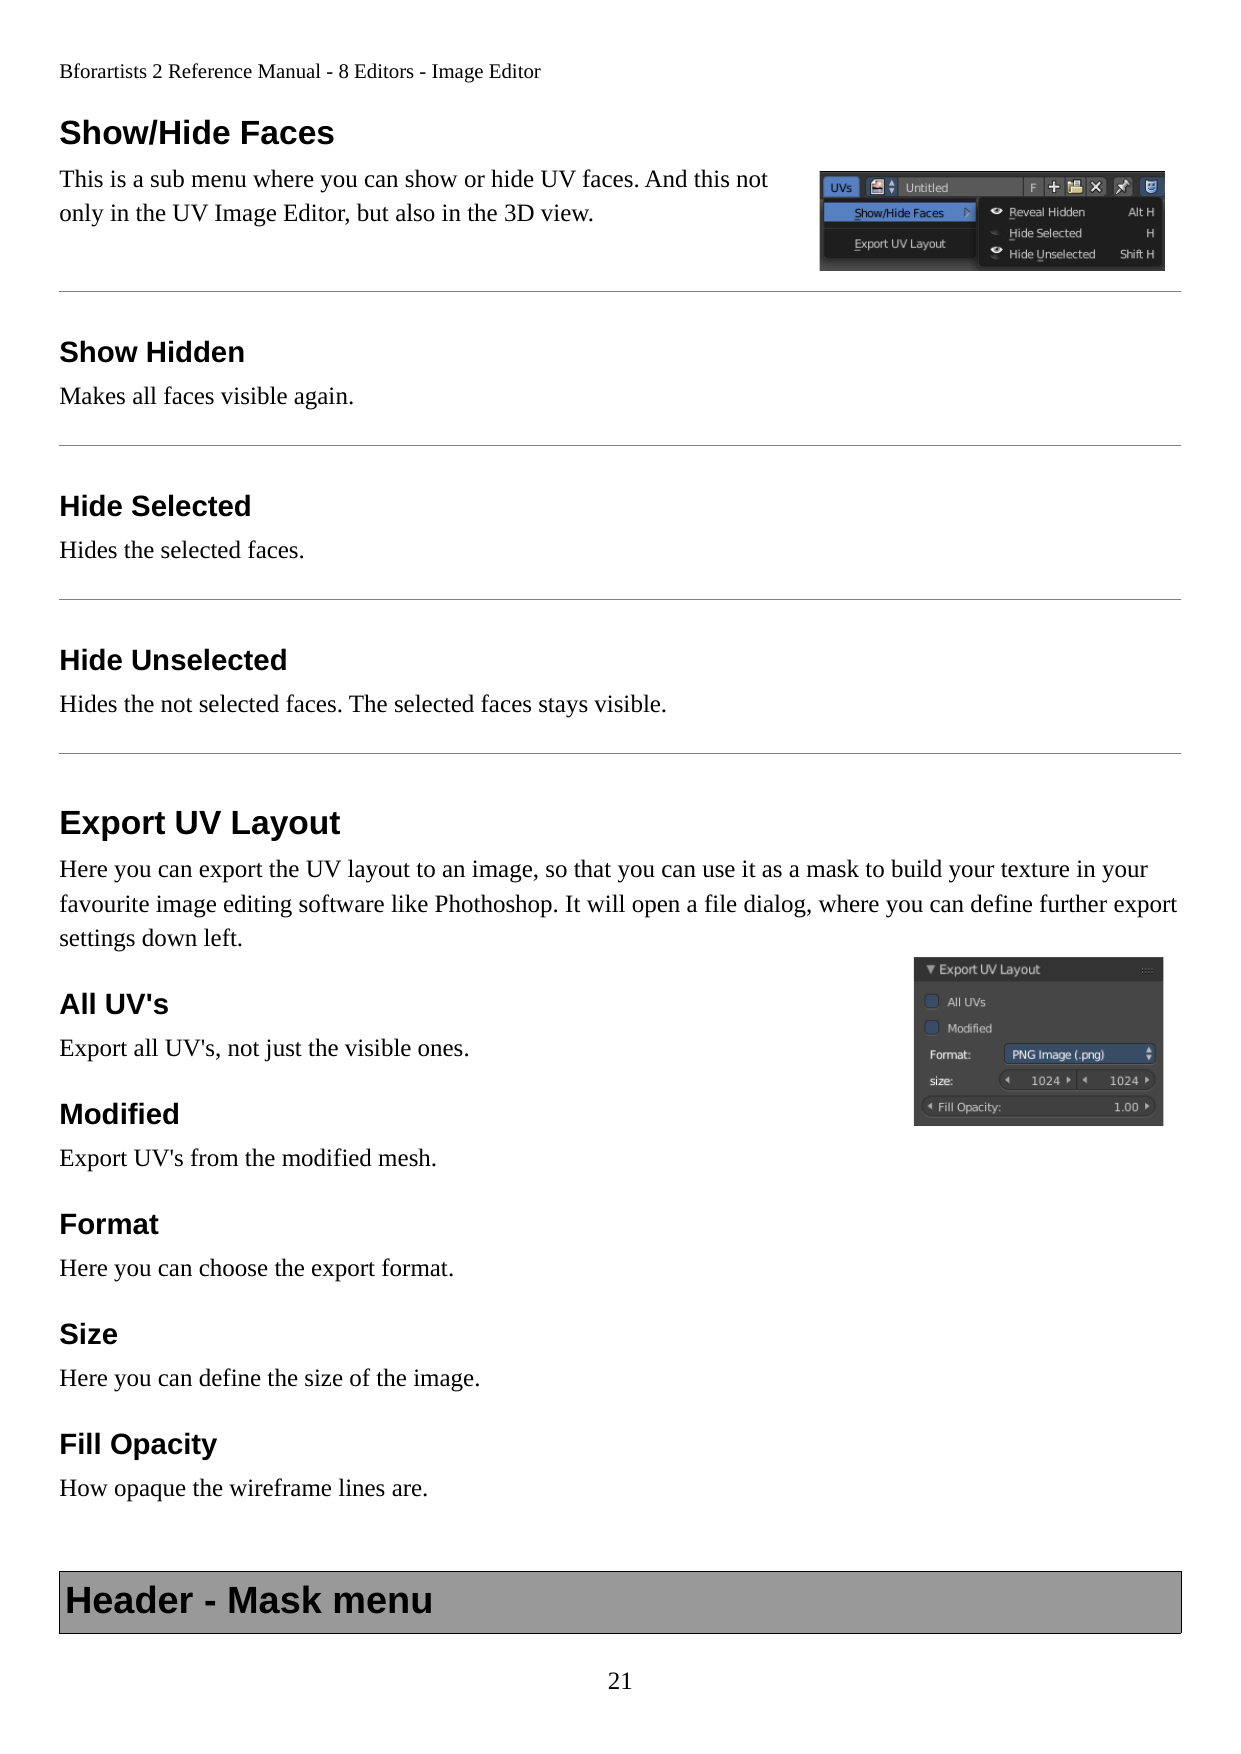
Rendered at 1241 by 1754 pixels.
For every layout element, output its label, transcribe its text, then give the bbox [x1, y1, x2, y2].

text This is a sub menu where you can show or hide UV faces. And this not only in the UV Image Editor, but also in the 3D view. [59, 164, 1181, 227]
subtitle Export UV Layout [59, 803, 1181, 842]
text How opaque the wireframe lines are. [59, 1473, 1181, 1502]
text Here you can choose the export format. [59, 1253, 1181, 1282]
text Here you can define the size of the image. [59, 1363, 1181, 1392]
subtitle Size [59, 1317, 1181, 1350]
subtitle All UV's [59, 987, 913, 1021]
picture [913, 957, 1164, 1126]
subtitle Show/Hide Faces [59, 113, 1181, 151]
text Makes all faces visible again. [59, 381, 1181, 410]
subtitle Hide Selected [59, 489, 1181, 523]
subtitle Format [59, 1207, 1181, 1241]
subtitle Hide Unselected [59, 643, 1181, 677]
text Hides the selected faces. [59, 535, 1181, 564]
table_header Header - Mask menu [60, 1572, 1181, 1633]
subtitle [1164, 987, 1181, 1021]
subtitle Show Hidden [59, 335, 1181, 368]
text Export UV's from the modified mesh. [59, 1143, 1181, 1172]
text Here you can export the UV layout to an image, so that you can use it as a mask to build your texture in your favourite image editing software like Phothoshop. It will open a file dialog, where you can define further export settings down left. [59, 854, 1181, 952]
text Hides the not selected faces. The selected faces stays visible. [59, 689, 1181, 718]
picture [819, 171, 1165, 271]
subtitle Fill Opacity [59, 1427, 1181, 1460]
text Export all UV's, not just the visible ones. [59, 1033, 913, 1062]
subtitle Modified [59, 1097, 1181, 1131]
